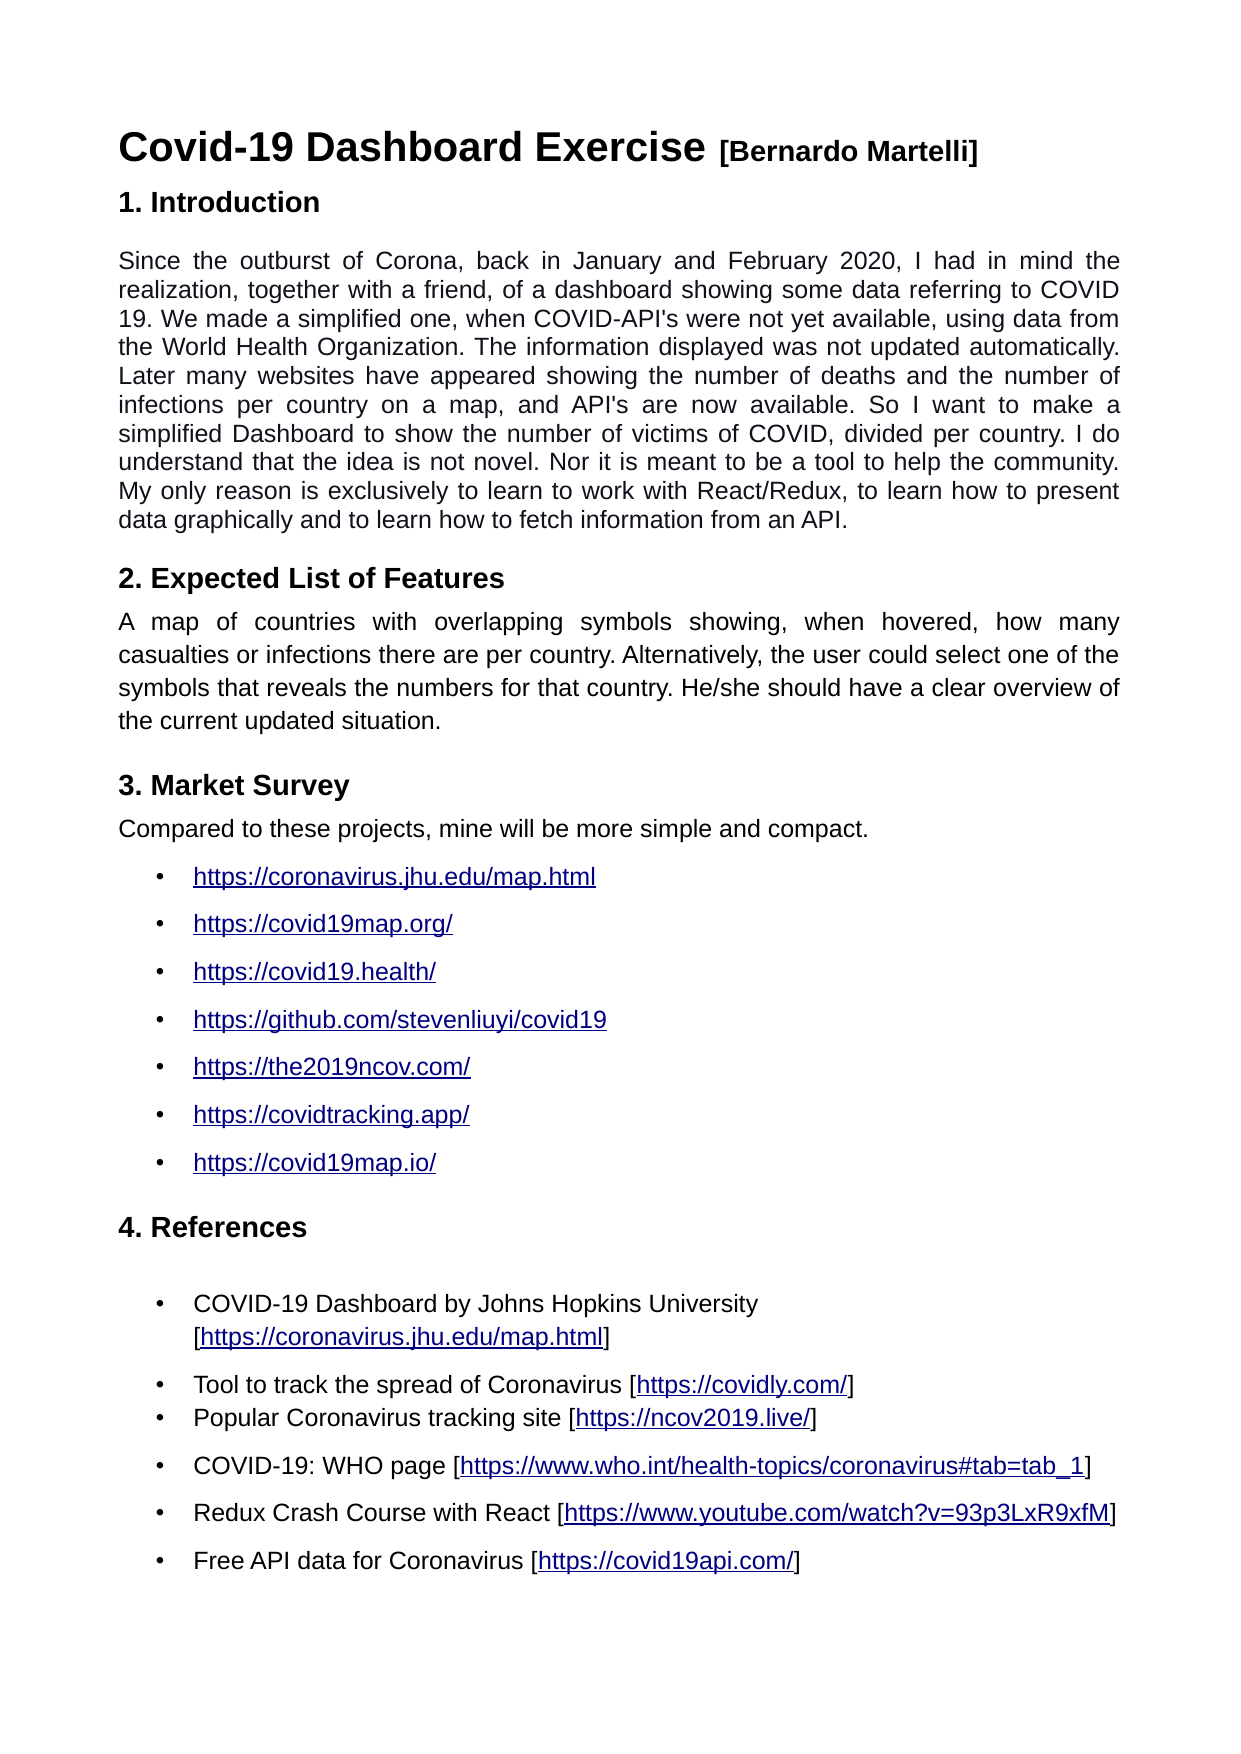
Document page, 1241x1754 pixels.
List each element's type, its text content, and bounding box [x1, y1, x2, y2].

text Compared to these projects, mine will be more simple and compact. [118, 814, 1122, 843]
list Popular Coronavirus tracking site [https://ncov2019.live/] [156, 1403, 1122, 1432]
text A map of countries with overlapping symbols showing, when hovered, how many casualties or infections there are per country. Alternatively, the user could select one of the symbols that reveals the numbers for that country. He/she should have a clear overview of the current updated situation. [118, 607, 1122, 734]
list https://coronavirus.jhu.edu/map.html [156, 862, 1122, 890]
list Free API data for Coronavirus [https://covid19api.com/] [156, 1546, 1122, 1575]
subtitle 2. Expected List of Features [118, 561, 1122, 594]
subtitle Since the outburst of Corona, back in January and February 2020, I had in mind the realization, together with a friend, of a dashboard showing some data referring to COVID 19. We made a simplified one, when COVID-API's were not yet available, using data from the World Health Organization. The information displayed was not updated automatically. Later many websites have appeared showing the number of deaths and the number of infections per country on a map, and API's are now available. So I want to make a simplified Dashboard to show the number of victims of COVID, divided per country. I do understand that the idea is not novel. Nor it is meant to be a tool to help the community. My only reason is exclusively to learn to work with React/Redux, to learn how to present data graphically and to learn how to fetch information from an API. [118, 246, 1122, 533]
subtitle 4. References [118, 1210, 1122, 1244]
list https://covidtracking.app/ [156, 1100, 1122, 1129]
list https://the2019ncov.com/ [156, 1052, 1122, 1081]
subtitle 1. Introduction [118, 185, 1122, 219]
list Redux Crash Course with React [https://www.youtube.com/watch?v=93p3LxR9xfM] [156, 1498, 1122, 1527]
subtitle 3. Market Survey [118, 768, 1122, 801]
list Tool to track the spread of Coronavirus [https://covidly.com/] [156, 1370, 1122, 1399]
list COVID-19: WHO page [https://www.who.int/health-topics/coronavirus#tab=tab_1] [156, 1451, 1122, 1479]
text Covid-19 Dashboard Exercise [Bernardo Martelli] [118, 118, 1122, 171]
list https://github.com/stevenliuyi/covid19 [156, 1005, 1122, 1033]
list COVID-19 Dashboard by Johns Hopkins University [https://coronavirus.jhu.edu/map.html] [156, 1289, 1122, 1351]
list https://covid19map.org/ [156, 909, 1122, 938]
list https://covid19.health/ [156, 957, 1122, 986]
list https://covid19map.io/ [156, 1148, 1122, 1177]
